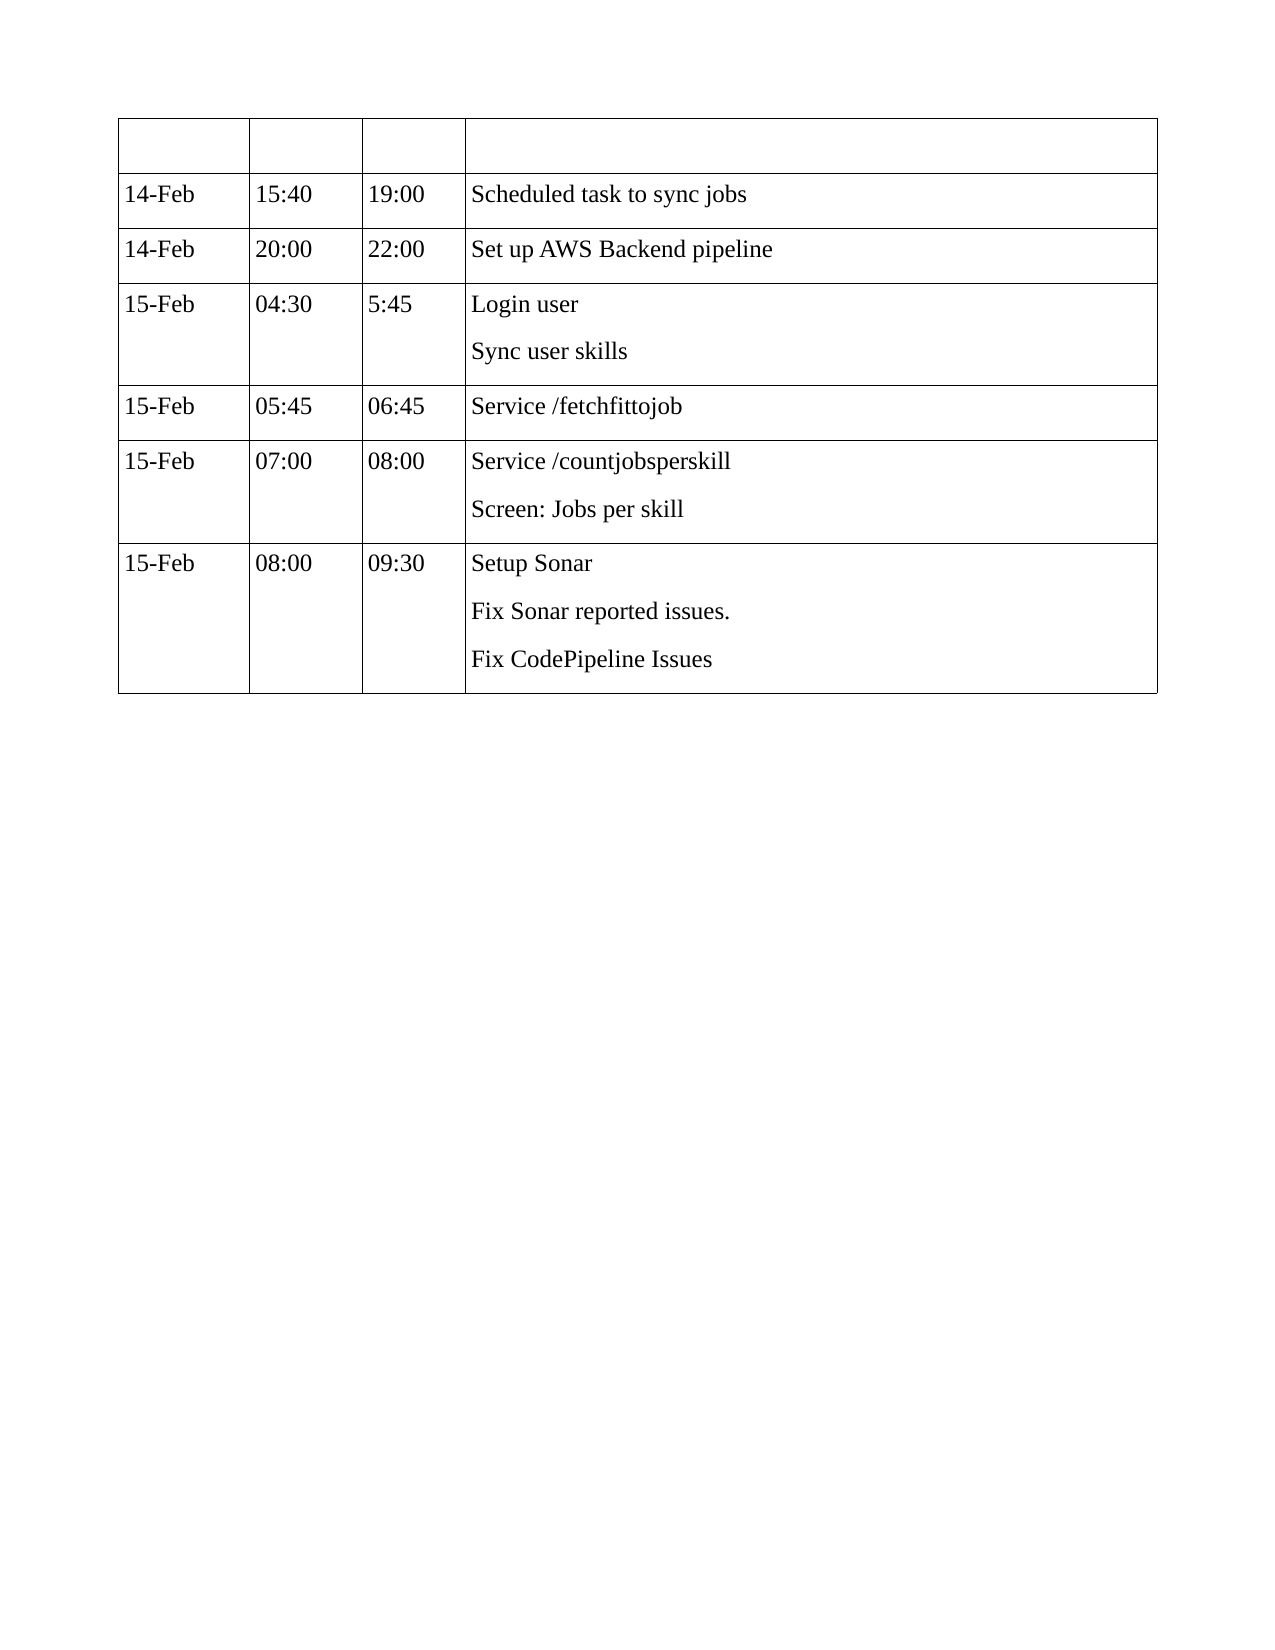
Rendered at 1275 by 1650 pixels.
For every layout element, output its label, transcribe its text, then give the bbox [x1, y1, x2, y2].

table_cell Service /fetchfittojob [466, 386, 1157, 440]
table_cell [119, 119, 249, 173]
table_cell 15-Feb [119, 284, 249, 385]
table_cell 08:00 [363, 441, 465, 543]
table_cell 14-Feb [119, 229, 249, 283]
table_cell 08:00 [250, 544, 362, 693]
table_cell Service /countjobsperskill Screen: Jobs per skill [466, 441, 1157, 543]
table_cell 04:30 [250, 284, 362, 385]
table_cell 19:00 [363, 174, 465, 228]
table_cell Set up AWS Backend pipeline [466, 229, 1157, 283]
table_cell [250, 119, 362, 173]
table_cell Scheduled task to sync jobs [466, 174, 1157, 228]
table_cell 07:00 [250, 441, 362, 543]
table_cell 09:30 [363, 544, 465, 693]
table_cell 14-Feb [119, 174, 249, 228]
table_cell 15-Feb [119, 441, 249, 543]
table_cell [363, 119, 465, 173]
table_cell [466, 119, 1157, 173]
table_cell 15-Feb [119, 386, 249, 440]
table_cell 06:45 [363, 386, 465, 440]
table_cell Setup Sonar Fix Sonar reported issues. Fix CodePipeline Issues [466, 544, 1157, 693]
table_cell 20:00 [250, 229, 362, 283]
table_cell 15-Feb [119, 544, 249, 693]
table_cell 5:45 [363, 284, 465, 385]
table_cell Login user Sync user skills [466, 284, 1157, 385]
table_cell 22:00 [363, 229, 465, 283]
table_cell 05:45 [250, 386, 362, 440]
table_cell 15:40 [250, 174, 362, 228]
